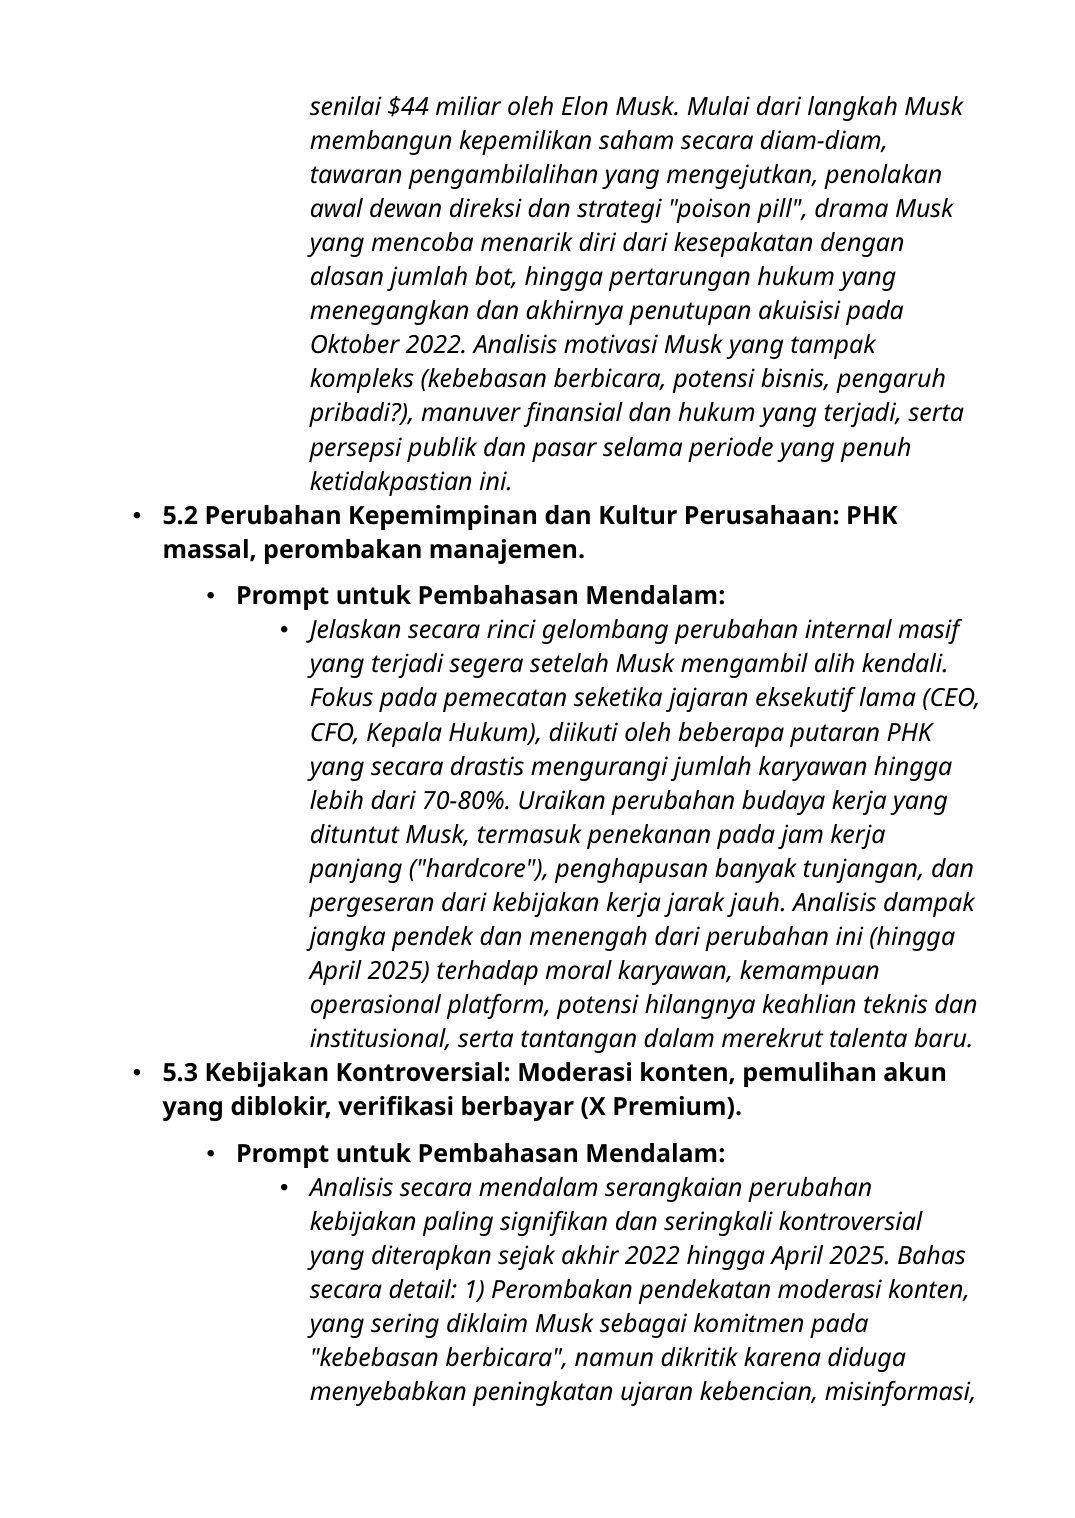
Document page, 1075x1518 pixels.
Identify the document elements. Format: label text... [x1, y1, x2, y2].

list 5.3 Kebijakan Kontroversial: Moderasi konten, pemulihan akun yang diblokir, verifikasi berbayar (X Premium). [133, 1055, 986, 1123]
list Jelaskan secara rinci gelombang perubahan internal masif yang terjadi segera setelah Musk mengambil alih kendali. Fokus pada pemecatan seketika jajaran eksekutif lama (CEO, CFO, Kepala Hukum), diikuti oleh beberapa putaran PHK yang secara drastis mengurangi jumlah karyawan hingga lebih dari 70-80%. Uraikan perubahan budaya kerja yang dituntut Musk, termasuk penekanan pada jam kerja panjang ("hardcore"), penghapusan banyak tunjangan, dan pergeseran dari kebijakan kerja jarak jauh. Analisis dampak jangka pendek dan menengah dari perubahan ini (hingga April 2025) terhadap moral karyawan, kemampuan operasional platform, potensi hilangnya keahlian teknis dan institusional, serta tantangan dalam merekrut talenta baru. [280, 612, 986, 1055]
list senilai $44 miliar oleh Elon Musk. Mulai dari langkah Musk membangun kepemilikan saham secara diam-diam, tawaran pengambilalihan yang mengejutkan, penolakan awal dewan direksi dan strategi "poison pill", drama Musk yang mencoba menarik diri dari kesepakatan dengan alasan jumlah bot, hingga pertarungan hukum yang menegangkan dan akhirnya penutupan akuisisi pada Oktober 2022. Analisis motivasi Musk yang tampak kompleks (kebebasan berbicara, potensi bisnis, pengaruh pribadi?), manuver finansial dan hukum yang terjadi, serta persepsi publik dan pasar selama periode yang penuh ketidakpastian ini. [280, 88, 986, 497]
list Prompt untuk Pembahasan Mendalam: [206, 1135, 986, 1169]
list Prompt untuk Pembahasan Mendalam: [206, 578, 986, 612]
list 5.2 Perubahan Kepemimpinan dan Kultur Perusahaan: PHK massal, perombakan manajemen. [133, 497, 986, 565]
list Analisis secara mendalam serangkaian perubahan kebijakan paling signifikan dan seringkali kontroversial yang diterapkan sejak akhir 2022 hingga April 2025. Bahas secara detail: 1) Perombakan pendekatan moderasi konten, yang sering diklaim Musk sebagai komitmen pada "kebebasan berbicara", namun dikritik karena diduga menyebabkan peningkatan ujaran kebencian, misinformasi, [280, 1169, 986, 1408]
